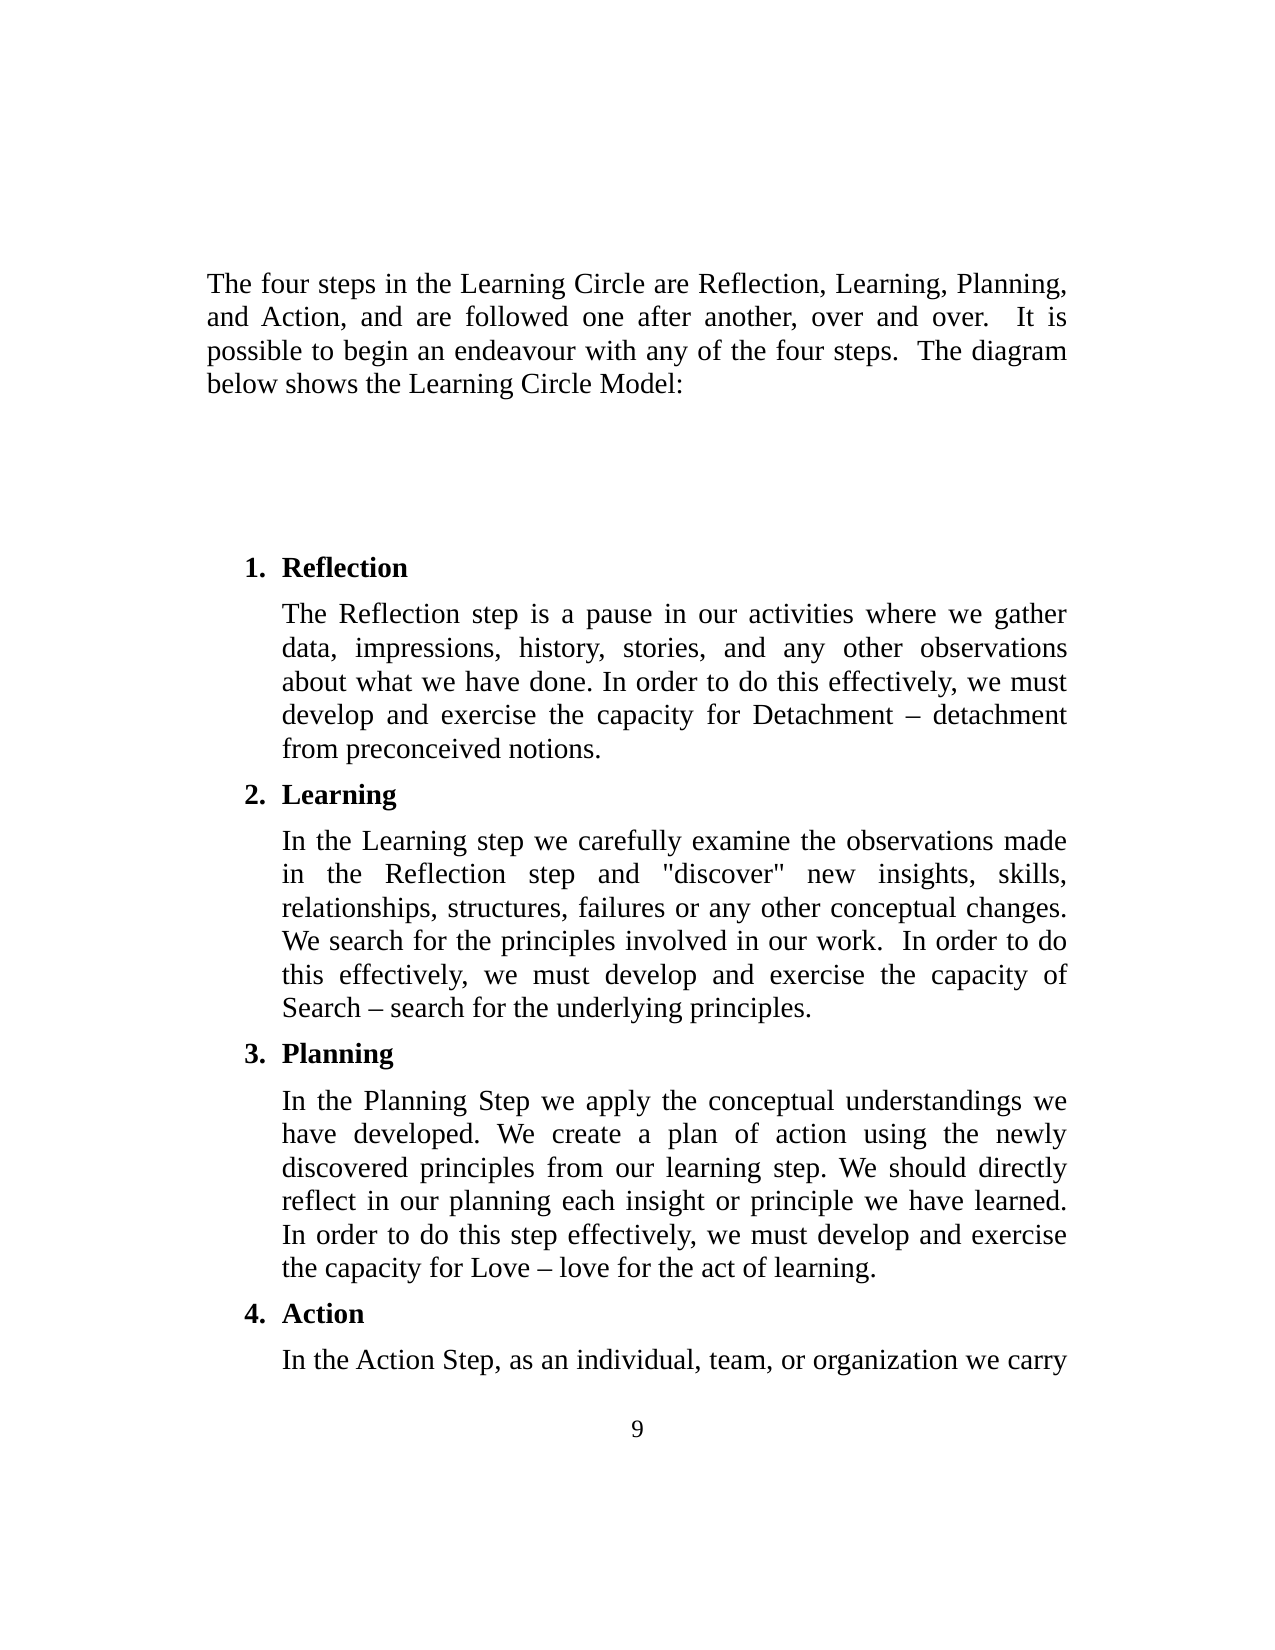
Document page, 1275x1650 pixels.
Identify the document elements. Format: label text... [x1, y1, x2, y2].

list In the Planning Step we apply the conceptual understandings we have developed. We create a plan of action using the newly discovered principles from our learning step. We should directly reflect in our planning each insight or principle we have learned. In order to do this step effectively, we must develop and exercise the capacity for Love – love for the act of learning. [244, 1083, 1068, 1284]
list Action [244, 1296, 1068, 1330]
list The Reflection step is a pause in our activities where we gather data, impressions, history, stories, and any other observations about what we have done. In order to do this effectively, we must develop and exercise the capacity for Detachment – detachment from preconceived notions. [244, 597, 1068, 764]
list In the Action Step, as an individual, team, or organization we carry [244, 1342, 1068, 1376]
list Learning [244, 777, 1068, 810]
list Planning [244, 1037, 1068, 1070]
list In the Learning step we carefully examine the observations made in the Reflection step and "discover" new insights, skills, relationships, structures, failures or any other conceptual changes. We search for the principles involved in our work. In order to do this effectively, we must develop and exercise the capacity of Search – search for the underlying principles. [244, 823, 1068, 1024]
list Reflection [244, 551, 1068, 584]
text The four steps in the Learning Circle are Reflection, Learning, Planning, and Action, and are followed one after another, over and over. It is possible to begin an endeavour with any of the four steps. The diagram below shows the Learning Circle Model: [207, 266, 1068, 400]
